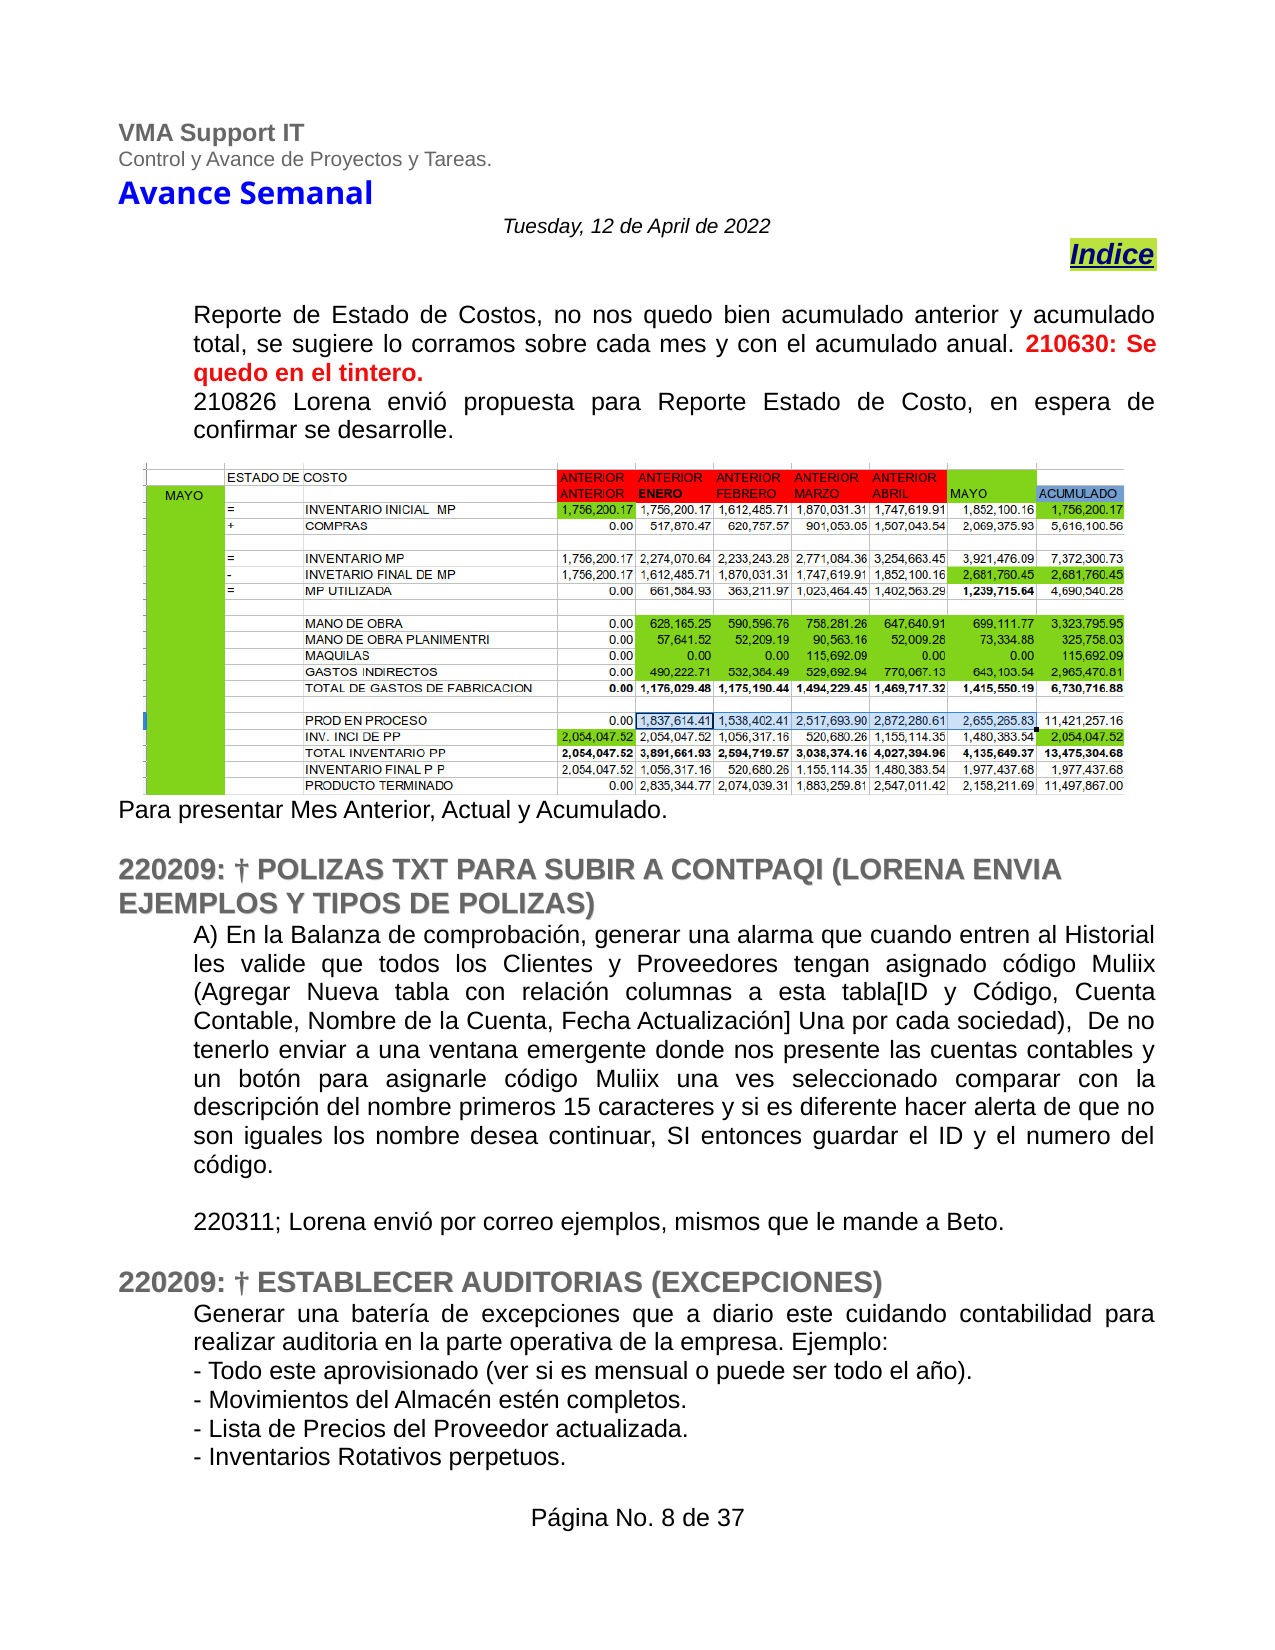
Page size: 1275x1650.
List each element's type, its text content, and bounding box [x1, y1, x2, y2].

text - Lista de Precios del Proveedor actualizada. [193, 1414, 1157, 1442]
text Generar una batería de excepciones que a diario este cuidando contabilidad para realizar auditoria en la parte operativa de la empresa. Ejemplo: [193, 1299, 1157, 1356]
text Para presentar Mes Anterior, Actual y Acumulado. [118, 473, 1157, 823]
subtitle 220209: † POLIZAS TXT PARA SUBIR A CONTPAQI (LORENA ENVIA EJEMPLOS Y TIPOS DE POLIZAS) [118, 852, 1157, 920]
subtitle 220209: † ESTABLECER AUDITORIAS (EXCEPCIONES) [118, 1265, 1157, 1299]
text - Movimientos del Almacén estén completos. [193, 1385, 1157, 1414]
text 220311; Lorena envió por correo ejemplos, mismos que le mande a Beto. [193, 1207, 1157, 1236]
text 210826 Lorena envió propuesta para Reporte Estado de Costo, en espera de confirmar se desarrolle. [193, 387, 1157, 444]
text - Todo este aprovisionado (ver si es mensual o puede ser todo el año). [193, 1356, 1157, 1385]
picture [143, 463, 1125, 795]
text - Inventarios Rotativos perpetuos. [193, 1442, 1157, 1471]
text Reporte de Estado de Costos, no nos quedo bien acumulado anterior y acumulado total, se sugiere lo corramos sobre cada mes y con el acumulado anual. 210630: Se quedo en el tintero. [193, 300, 1157, 387]
text A) En la Balanza de comprobación, generar una alarma que cuando entren al Historial les valide que todos los Clientes y Proveedores tengan asignado código Muliix (Agregar Nueva tabla con relación columnas a esta tabla[ID y Código, Cuenta Contable, Nombre de la Cuenta, Fecha Actualización] Una por cada sociedad), De no tenerlo enviar a una ventana emergente donde nos presente las cuentas contables y un botón para asignarle código Muliix una ves seleccionado comparar con la descripción del nombre primeros 15 caracteres y si es diferente hacer alerta de que no son iguales los nombre desea continuar, SI entonces guardar el ID y el numero del código. [193, 920, 1157, 1178]
